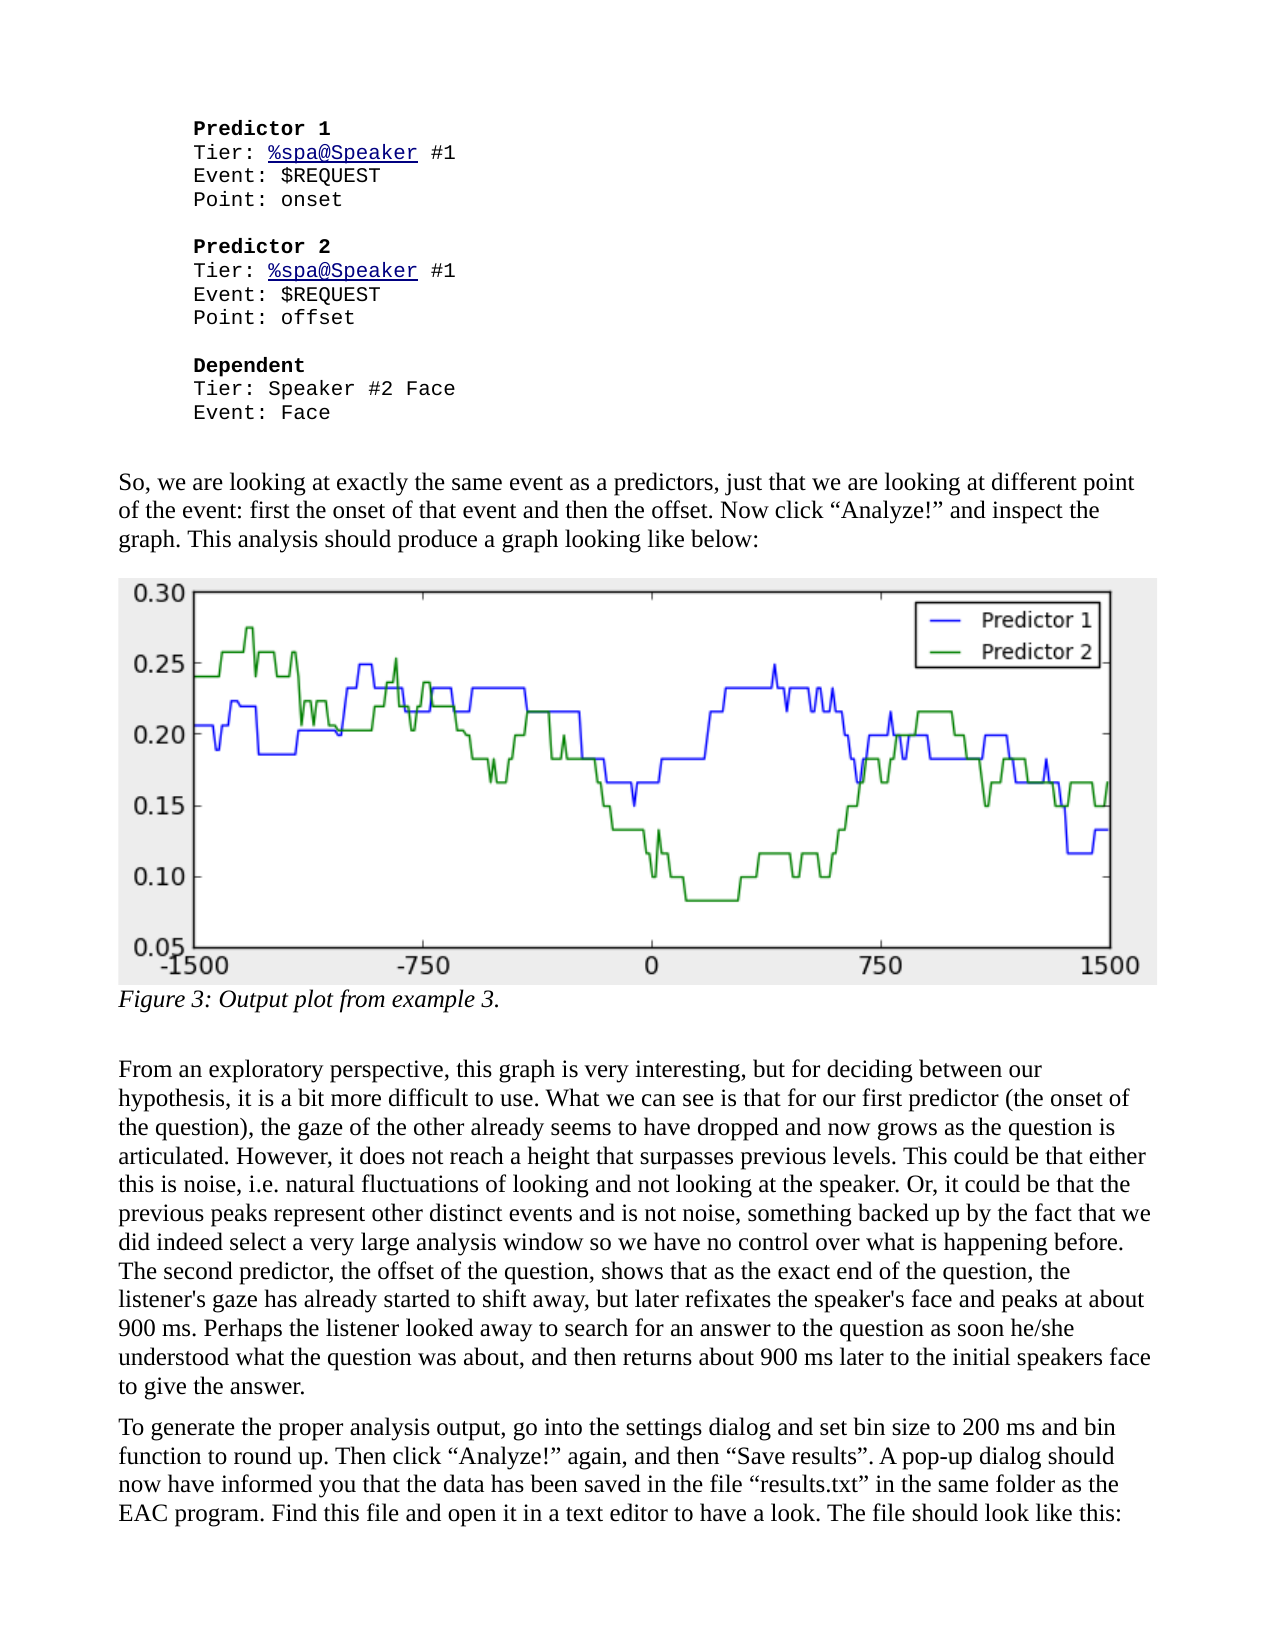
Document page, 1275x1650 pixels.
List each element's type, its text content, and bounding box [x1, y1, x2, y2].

text Figure 3: Output plot from example 3. [118, 985, 1157, 1013]
text From an exploratory perspective, this graph is very interesting, but for deciding between our hypothesis, it is a bit more difficult to use. What we can see is that for our first predictor (the onset of the question), the gaze of the other already seems to have dropped and now grows as the question is articulated. However, it does not reach a height that surpasses previous levels. This could be that either this is noise, i.e. natural fluctuations of looking and not looking at the speaker. Or, it could be that the previous peaks represent other distinct events and is not noise, something backed up by the fact that we did indeed select a very large analysis window so we have no control over what is happening before. The second predictor, the offset of the question, shows that as the exact end of the question, the listener's gaze has already started to shift away, but later refixates the speaker's face and peaks at about 900 ms. Perhaps the listener looked away to search for an answer to the question as soon he/she understood what the question was about, and then returns about 900 ms later to the initial speakers face to give the answer. [118, 1054, 1157, 1399]
text Dependent Tier: Speaker #2 Face Event: Face [193, 354, 1157, 426]
text Predictor 1 Tier: %spa@Speaker #1 Event: $REQUEST Point: onset [193, 118, 1157, 213]
text To generate the proper analysis output, go into the settings dialog and set bin size to 200 ms and bin function to round up. Then click “Analyze!” again, and then “Save results”. A pop-up dialog should now have informed you that the data has been saved in the file “results.txt” in the same folder as the EAC program. Find this file and open it in a text editor to have a look. The file should look like this: [118, 1412, 1157, 1527]
text Predictor 2 Tier: %spa@Speaker #1 Event: $REQUEST Point: offset [193, 236, 1157, 331]
picture [118, 578, 1158, 985]
text So, we are looking at exactly the same event as a predictors, just that we are looking at different point of the event: first the onset of that event and then the offset. Now click “Analyze!” and inspect the graph. This analysis should produce a graph looking like below: [118, 467, 1157, 553]
